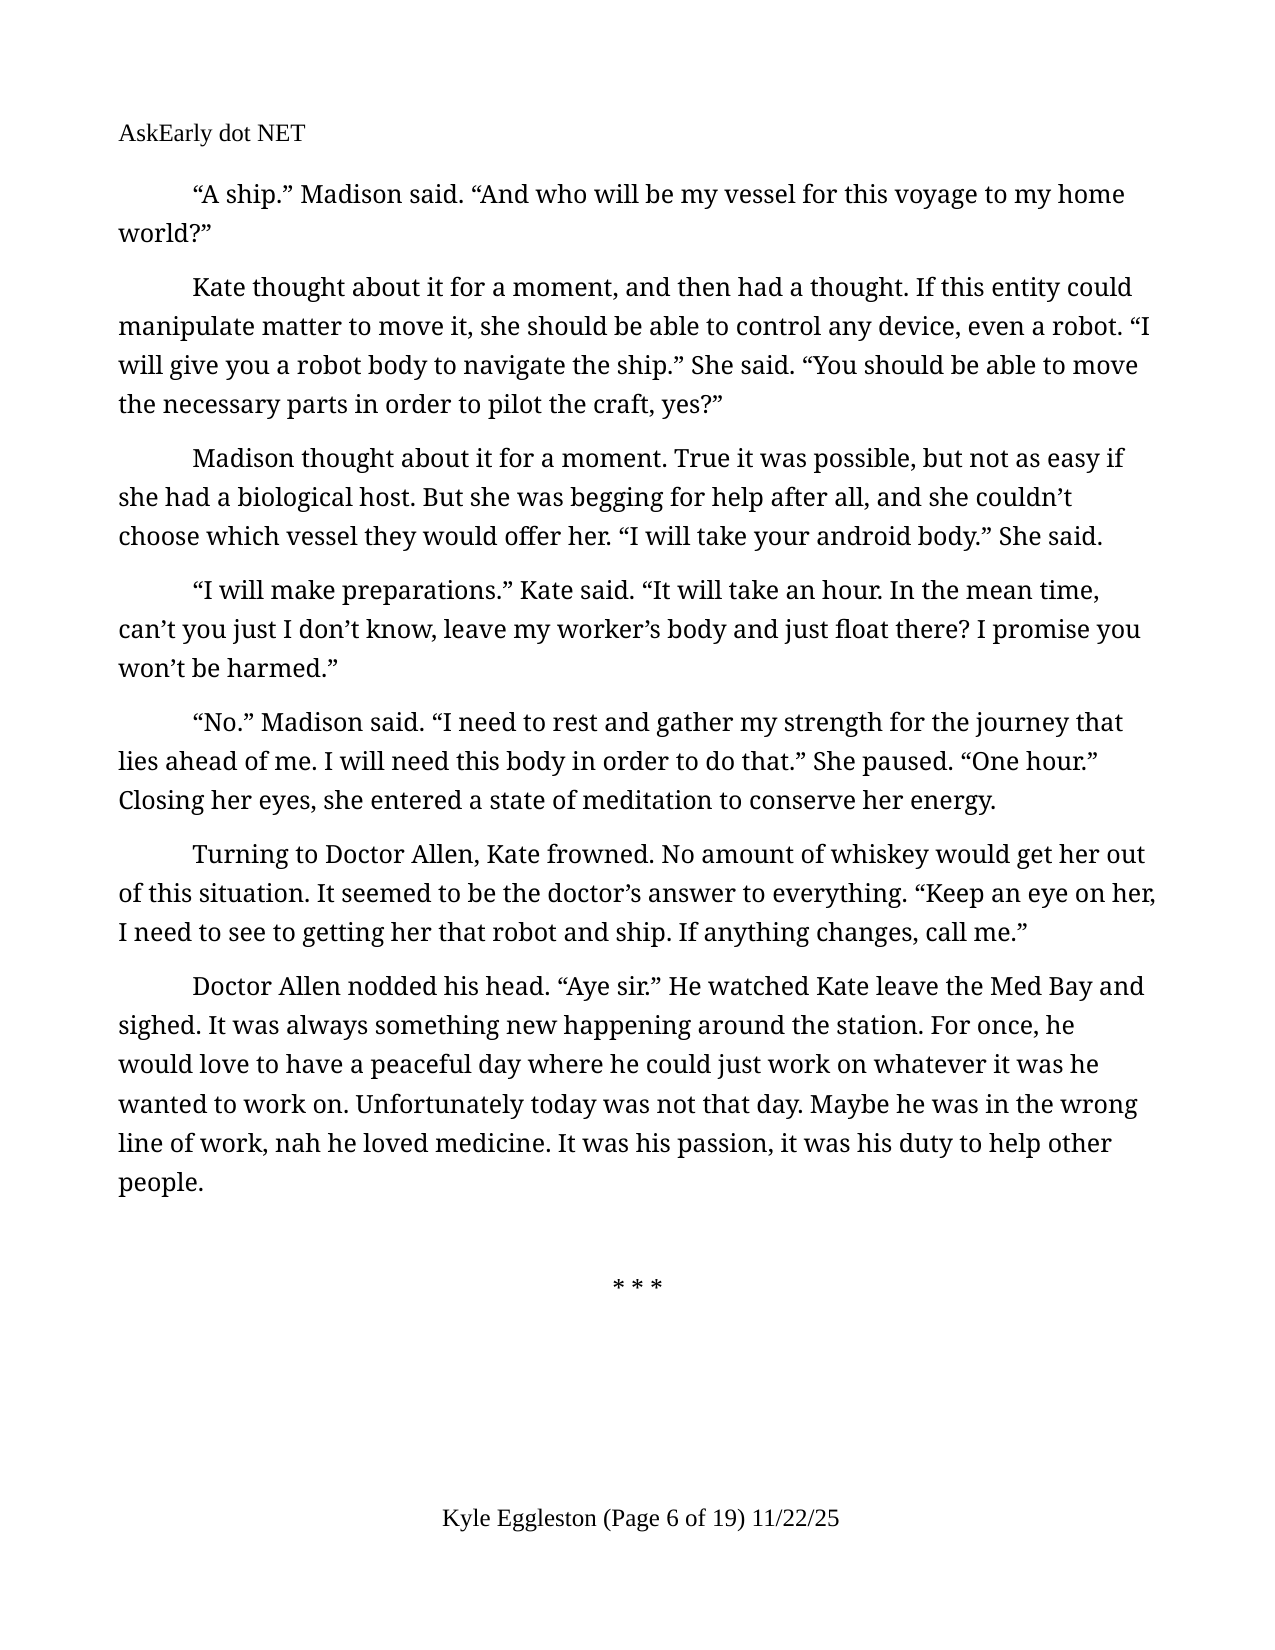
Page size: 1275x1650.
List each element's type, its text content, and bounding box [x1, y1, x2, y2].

text Madison thought about it for a moment. True it was possible, but not as easy if she had a biological host. But she was begging for help after all, and she couldn’t choose which vessel they would offer her. “I will take your android body.” She said. [118, 441, 1157, 553]
text “A ship.” Madison said. “And who will be my vessel for this voyage to my home world?” [118, 176, 1157, 249]
text Doctor Allen nodded his head. “Aye sir.” He watched Kate leave the Med Bay and sighed. It was always something new happening around the station. For once, he would love to have a peaceful day where he could just work on whatever it was he wanted to work on. Unfortunately today was not that day. Maybe he was in the wrong line of work, nah he loved medicine. It was his passion, it was his duty to help other people. [118, 969, 1157, 1199]
text Turning to Doctor Allen, Kate frowned. No amount of whiskey would get her out of this situation. It seemed to be the doctor’s answer to everything. “Keep an eye on her, I need to see to getting her that robot and ship. If anything changes, call me.” [118, 837, 1157, 949]
text * * * [118, 1272, 1157, 1306]
text Kate thought about it for a moment, and then had a thought. If this entity could manipulate matter to move it, she should be able to control any device, even a robot. “I will give you a robot body to navigate the ship.” She said. “You should be able to move the necessary parts in order to pilot the craft, yes?” [118, 269, 1157, 421]
text “I will make preparations.” Kate said. “It will take an hour. In the mean time, can’t you just I don’t know, leave my worker’s body and just float there? I promise you won’t be harmed.” [118, 573, 1157, 685]
text “No.” Madison said. “I need to rest and gather my strength for the journey that lies ahead of me. I will need this body in order to do that.” She paused. “One hour.” Closing her eyes, she entered a state of meditation to conserve her energy. [118, 705, 1157, 817]
